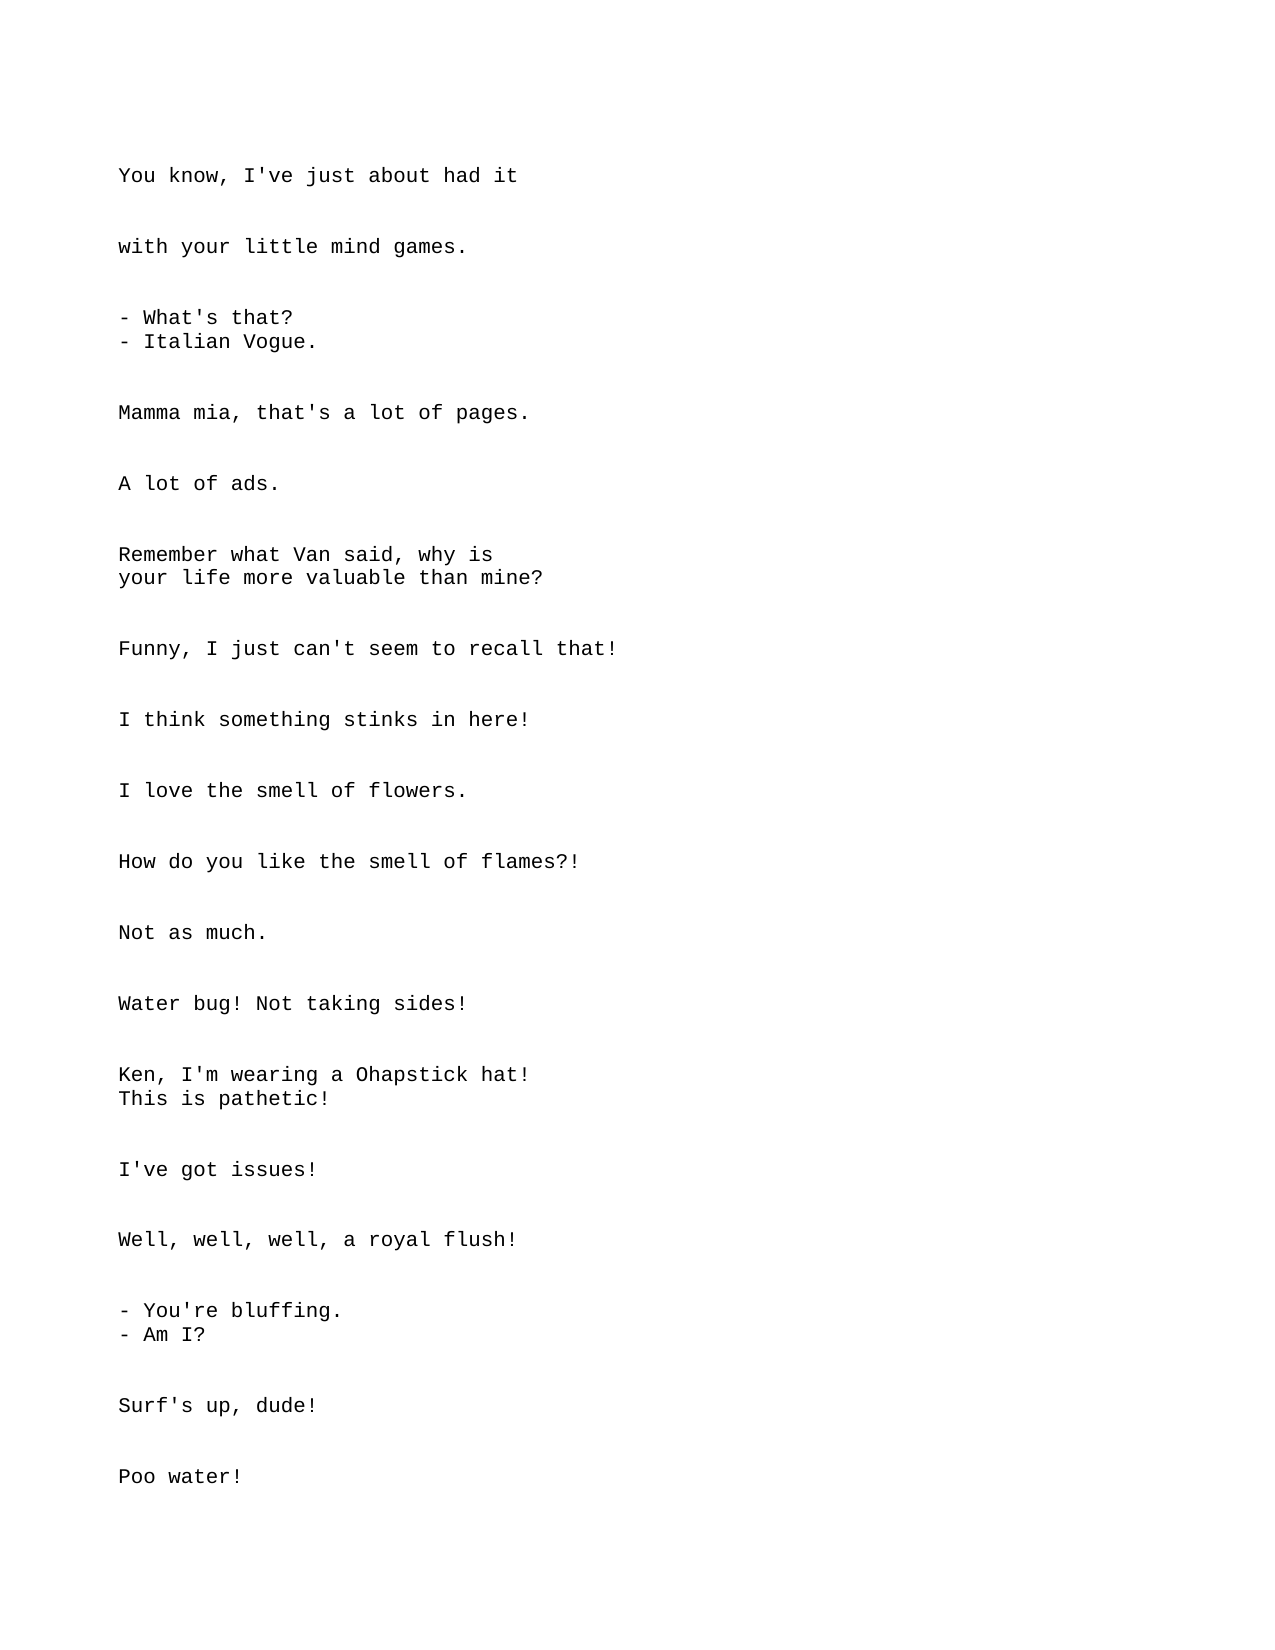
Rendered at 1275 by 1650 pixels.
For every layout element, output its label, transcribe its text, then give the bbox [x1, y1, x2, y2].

text This is pathetic! [118, 1088, 1157, 1111]
text - You're bluffing. [118, 1300, 1157, 1324]
text You know, I've just about had it [118, 165, 1157, 189]
text Poo water! [118, 1466, 1157, 1489]
text Ken, I'm wearing a Ohapstick hat! [118, 1064, 1157, 1088]
text Not as much. [118, 922, 1157, 946]
text - What's that? [118, 307, 1157, 331]
text Mamma mia, that's a lot of pages. [118, 402, 1157, 426]
text Well, well, well, a royal flush! [118, 1229, 1157, 1253]
text A lot of ads. [118, 473, 1157, 496]
text Surf's up, dude! [118, 1395, 1157, 1419]
text How do you like the smell of flames?! [118, 851, 1157, 875]
text I love the smell of flowers. [118, 780, 1157, 804]
text - Italian Vogue. [118, 331, 1157, 354]
text with your little mind games. [118, 236, 1157, 260]
text Remember what Van said, why is [118, 544, 1157, 567]
text your life more valuable than mine? [118, 567, 1157, 591]
text Funny, I just can't seem to recall that! [118, 638, 1157, 662]
text - Am I? [118, 1324, 1157, 1348]
text I think something stinks in here! [118, 709, 1157, 733]
text I've got issues! [118, 1158, 1157, 1182]
text Water bug! Not taking sides! [118, 993, 1157, 1017]
